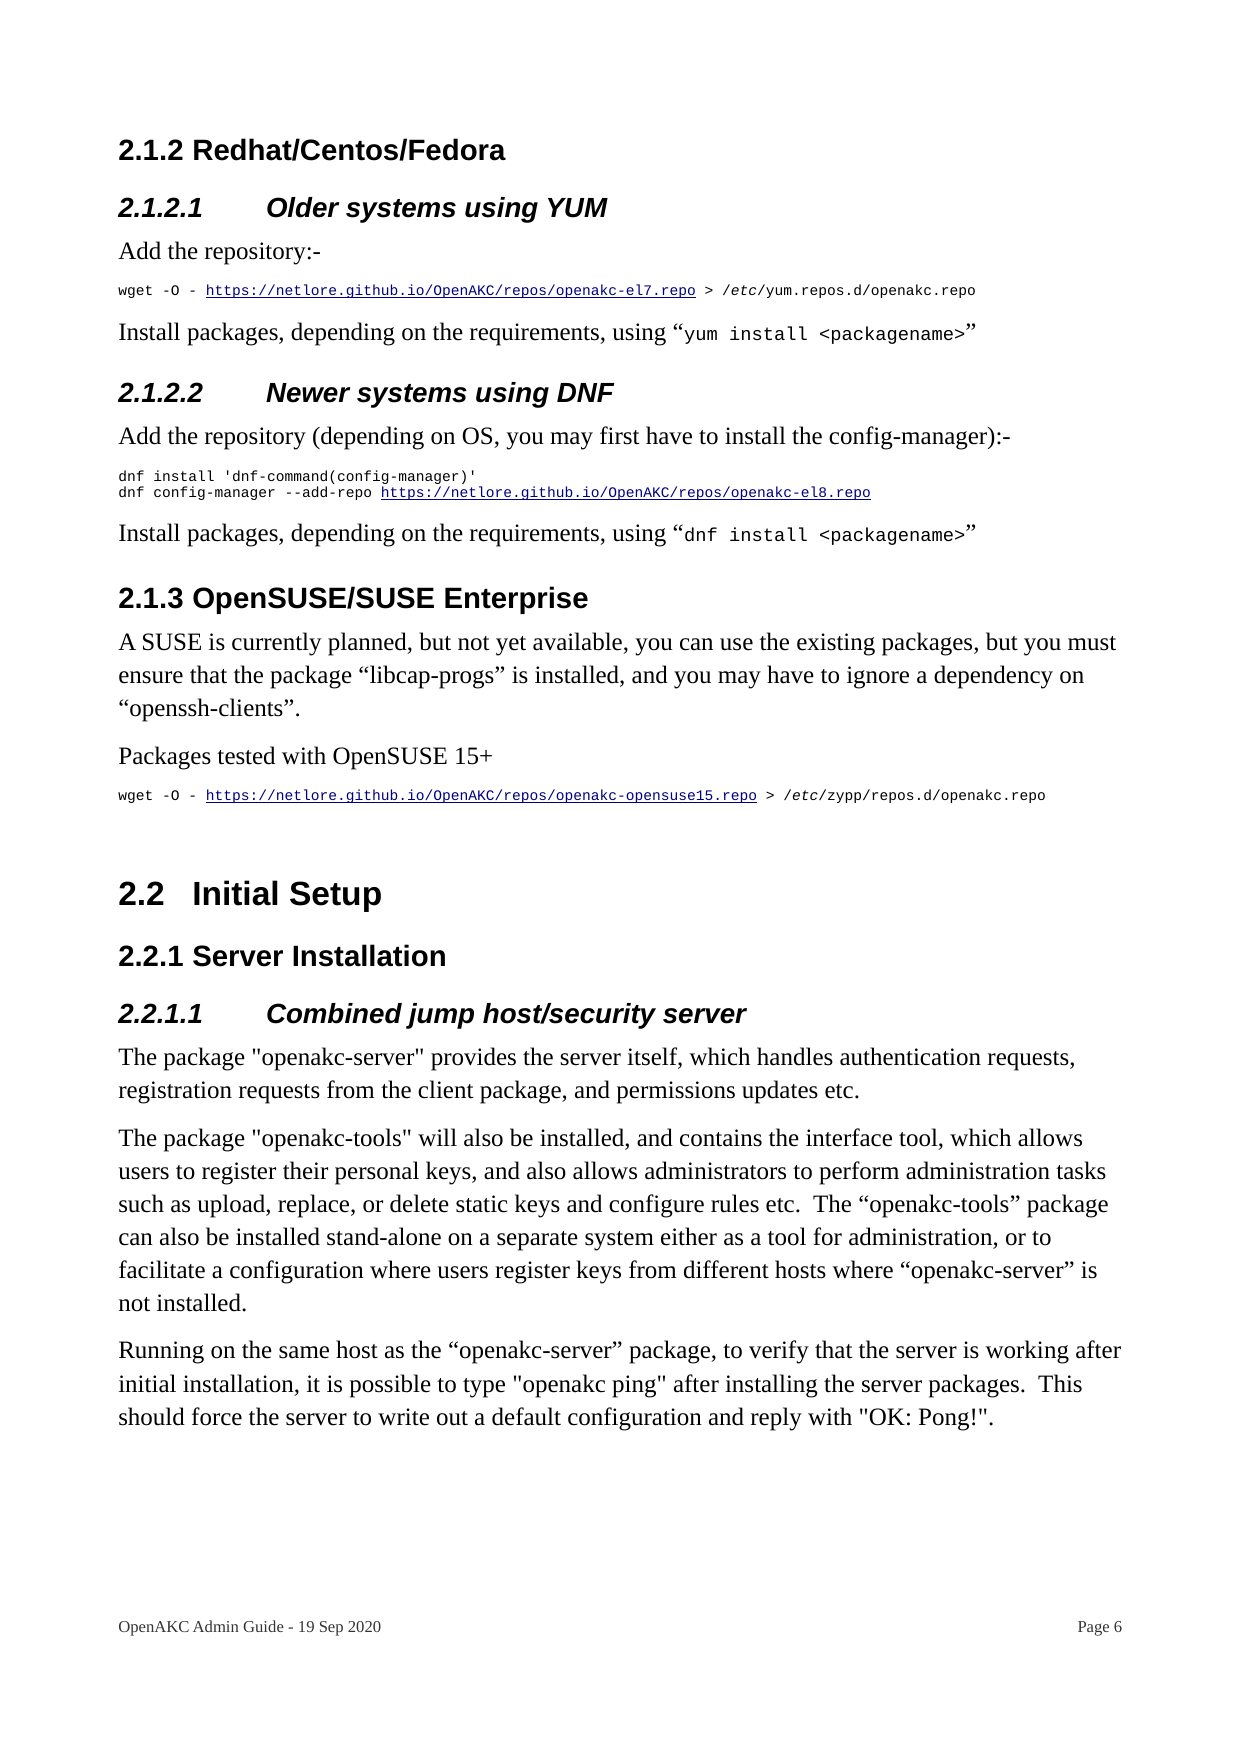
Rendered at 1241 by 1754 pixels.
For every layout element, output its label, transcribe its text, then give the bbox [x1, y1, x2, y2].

subtitle 2.2.1 Server Installation [118, 939, 1122, 973]
text Add the repository (depending on OS, you may first have to install the config-manager):- [118, 421, 1122, 450]
subtitle 2.1.2.1 Older systems using YUM [118, 191, 1122, 223]
subtitle 2.1.2 Redhat/Centos/Fedora [118, 133, 1122, 166]
text wget -O - https://netlore.github.io/OpenAKC/repos/openakc-opensuse15.repo > /etc/zypp/repos.d/openakc.repo [118, 788, 1122, 805]
text The package "openakc-tools" will also be installed, and contains the interface tool, which allows users to register their personal keys, and also allows administrators to perform administration tasks such as upload, replace, or delete static keys and configure rules etc. The “openakc-tools” package can also be installed stand-alone on a separate system either as a tool for administration, or to facilitate a configuration where users register keys from different hosts where “openakc-server” is not installed. [118, 1123, 1122, 1317]
text Running on the same host as the “openakc-server” package, to verify that the server is working after initial installation, it is possible to type "openakc ping" after installing the server packages. This should force the server to write out a default configuration and reply with "OK: Pong!". [118, 1336, 1122, 1430]
text wget -O - https://netlore.github.io/OpenAKC/repos/openakc-el7.repo > /etc/yum.repos.d/openakc.repo [118, 283, 1122, 300]
text Install packages, depending on the requirements, using “dnf install <packagename>” [118, 518, 1122, 547]
text dnf install 'dnf-command(config-manager)' [118, 469, 1122, 485]
text dnf config-manager --add-repo https://netlore.github.io/OpenAKC/repos/openakc-el8.repo [118, 485, 1122, 502]
text Add the repository:- [118, 236, 1122, 264]
subtitle 2.1.3 OpenSUSE/SUSE Enterprise [118, 581, 1122, 615]
subtitle 2.2 Initial Setup [118, 873, 1122, 912]
text The package "openakc-server" provides the server itself, which handles authentication requests, registration requests from the client package, and permissions updates etc. [118, 1042, 1122, 1104]
text Packages tested with OpenSUSE 15+ [118, 741, 1122, 769]
subtitle 2.2.1.1 Combined jump host/security server [118, 998, 1122, 1030]
text A SUSE is currently planned, but not yet available, you can use the existing packages, but you must ensure that the package “libcap-progs” is installed, and you may have to ignore a dependency on “openssh-clients”. [118, 627, 1122, 722]
subtitle 2.1.2.2 Newer systems using DNF [118, 377, 1122, 409]
text Install packages, depending on the requirements, using “yum install <packagename>” [118, 317, 1122, 346]
